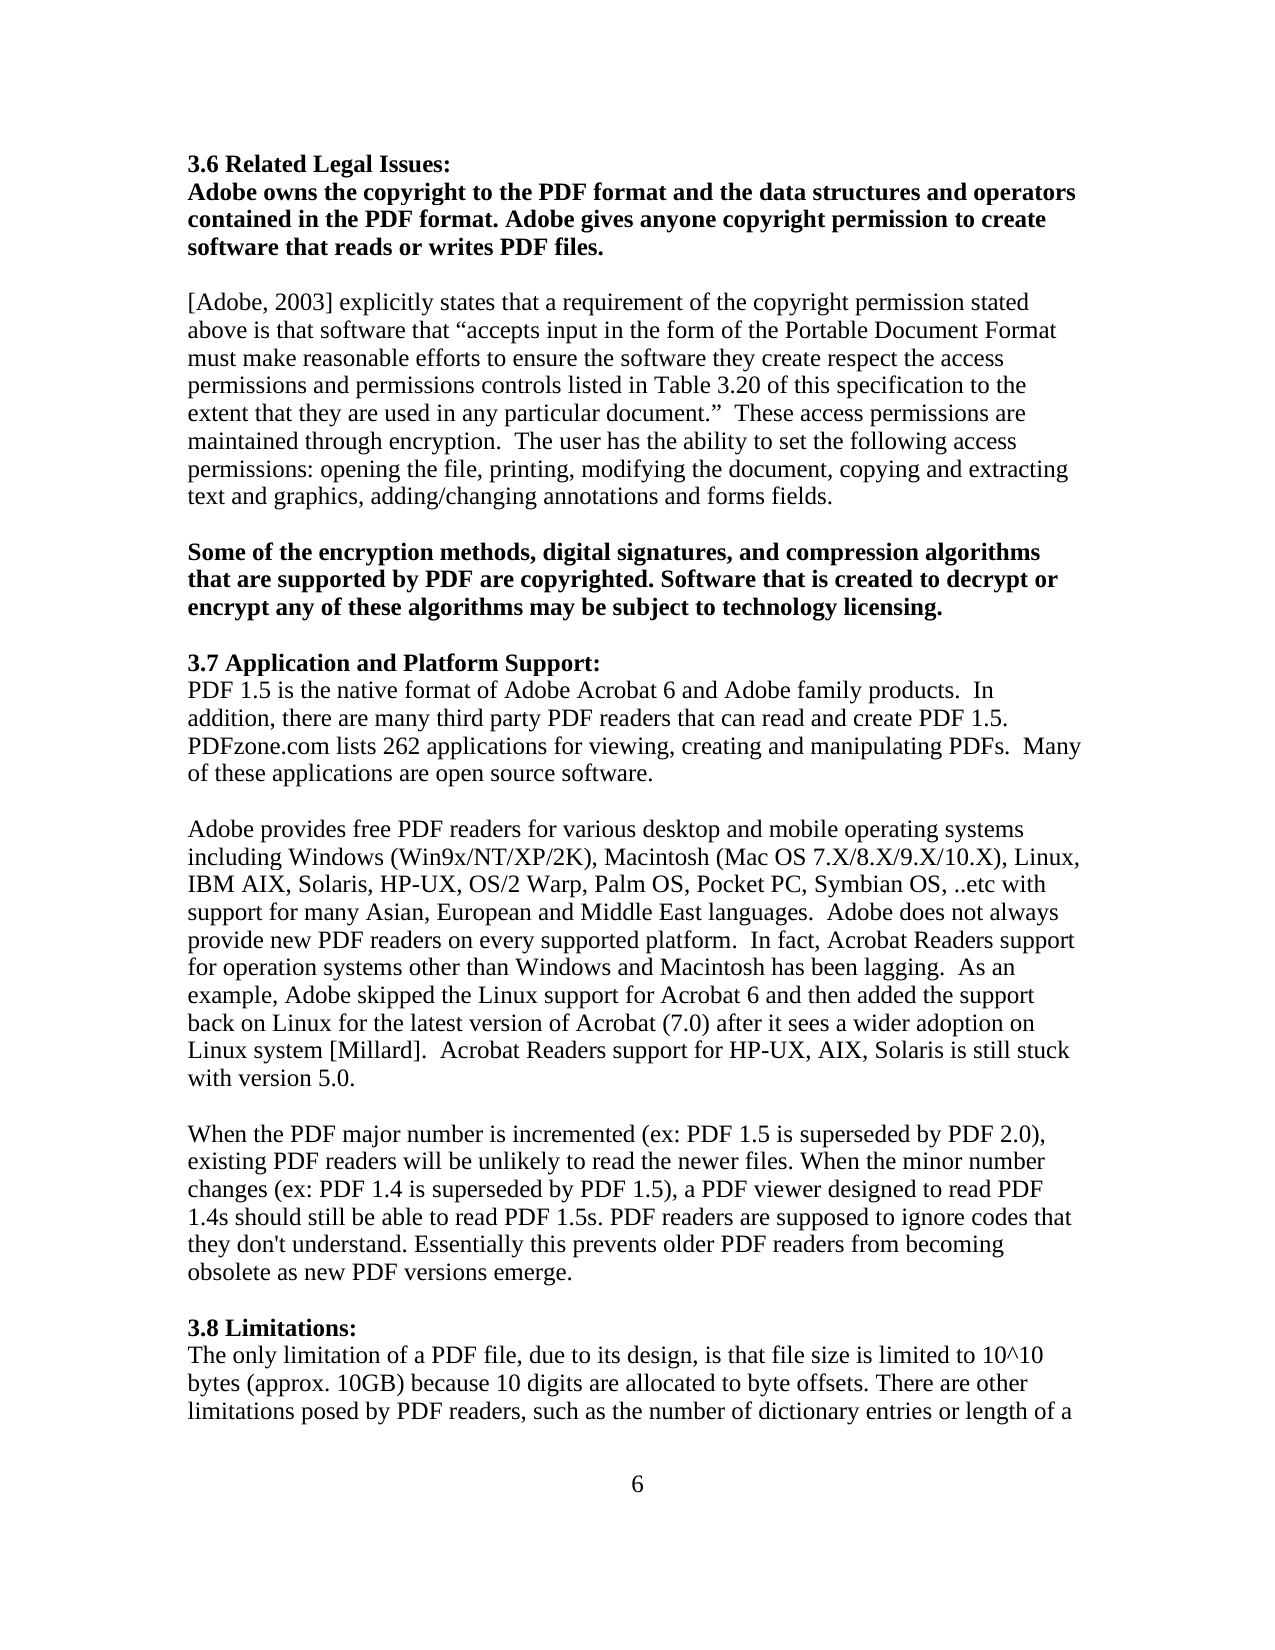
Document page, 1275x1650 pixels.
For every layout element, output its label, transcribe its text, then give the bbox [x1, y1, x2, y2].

text The only limitation of a PDF file, due to its design, is that file size is limited to 10^10 bytes (approx. 10GB) because 10 digits are allocated to byte offsets. There are other limitations posed by PDF readers, such as the number of dictionary entries or length of a [187, 1341, 1087, 1424]
text 3.8 Limitations: [187, 1314, 1087, 1341]
text Adobe provides free PDF readers for various desktop and mobile operating systems including Windows (Win9x/NT/XP/2K), Macintosh (Mac OS 7.X/8.X/9.X/10.X), Linux, IBM AIX, Solaris, HP-UX, OS/2 Warp, Palm OS, Pocket PC, Symbian OS, ..etc with support for many Asian, European and Middle East languages. Adobe does not always provide new PDF readers on every supported platform. In fact, Acrobat Readers support for operation systems other than Windows and Macintosh has been lagging. As an example, Adobe skipped the Linux support for Acrobat 6 and then added the support back on Linux for the latest version of Acrobat (7.0) after it sees a wider adoption on Linux system [Millard]. Acrobat Readers support for HP-UX, AIX, Solaris is still stuck with version 5.0. [187, 815, 1087, 1092]
text PDF 1.5 is the native format of Adobe Acrobat 6 and Adobe family products. In addition, there are many third party PDF readers that can read and create PDF 1.5. PDFzone.com lists 262 applications for viewing, creating and manipulating PDFs. Many of these applications are open source software. [187, 676, 1087, 787]
text [Adobe, 2003] explicitly states that a requirement of the copyright permission stated above is that software that “accepts input in the form of the Portable Document Format must make reasonable efforts to ensure the software they create respect the access permissions and permissions controls listed in Table 3.20 of this specification to the extent that they are used in any particular document.” These access permissions are maintained through encryption. The user has the ability to set the following access permissions: opening the file, printing, modifying the document, copying and extracting text and graphics, adding/changing annotations and forms fields. [187, 288, 1087, 510]
text 3.7 Application and Platform Support: [187, 649, 1087, 676]
text When the PDF major number is incremented (ex: PDF 1.5 is superseded by PDF 2.0), existing PDF readers will be unlikely to read the newer files. When the minor number changes (ex: PDF 1.4 is superseded by PDF 1.5), a PDF viewer designed to read PDF 1.4s should still be able to read PDF 1.5s. PDF readers are supposed to ignore codes that they don't understand. Essentially this prevents older PDF readers from becoming obsolete as new PDF versions emerge. [187, 1120, 1087, 1286]
text Adobe owns the copyright to the PDF format and the data structures and operators contained in the PDF format. Adobe gives anyone copyright permission to create software that reads or writes PDF files. [187, 178, 1087, 261]
text Some of the encryption methods, digital signatures, and compression algorithms that are supported by PDF are copyrighted. Software that is created to decrypt or encrypt any of these algorithms may be subject to technology licensing. [187, 538, 1087, 621]
text 3.6 Related Legal Issues: [187, 150, 1087, 178]
